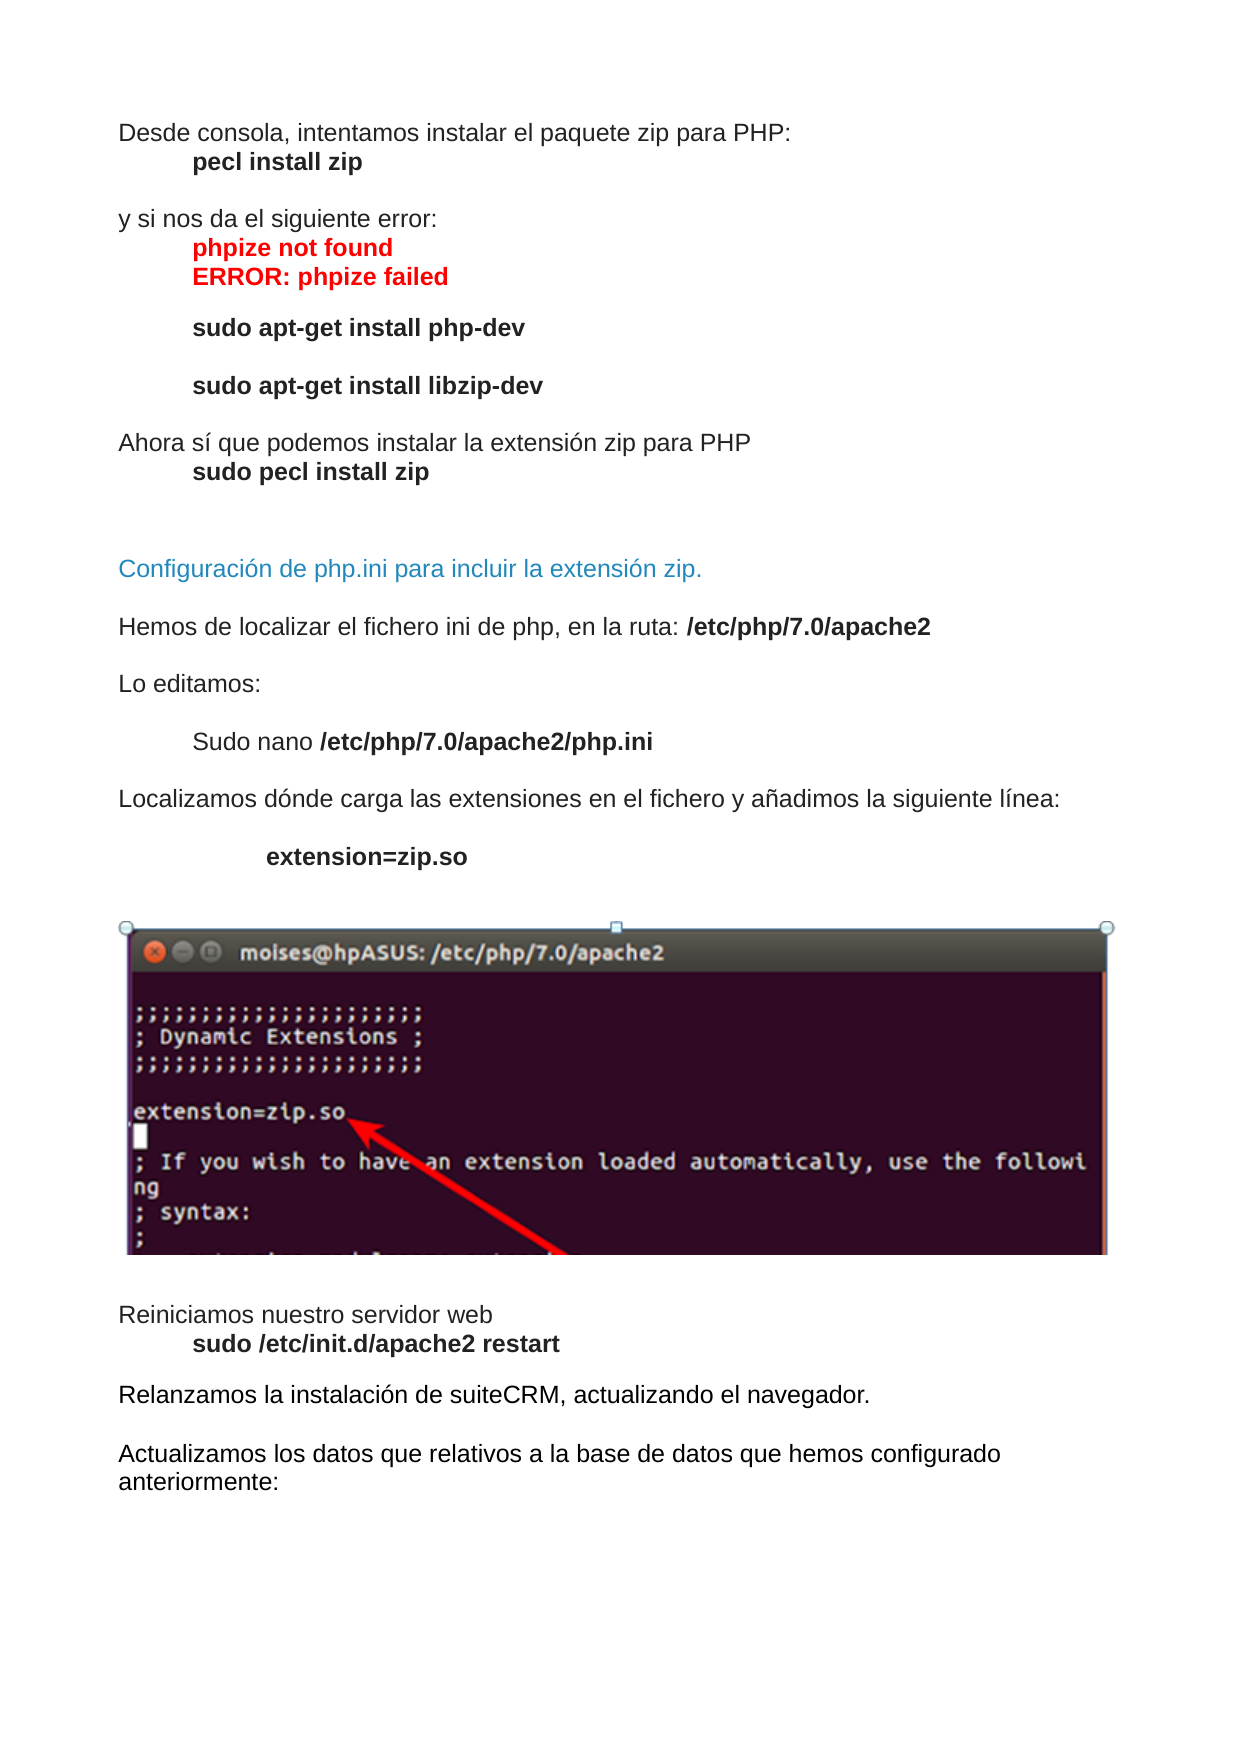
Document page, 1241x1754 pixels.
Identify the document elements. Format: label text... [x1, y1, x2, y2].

text Hemos de localizar el fichero ini de php, en la ruta: /etc/php/7.0/apache2 [118, 611, 1122, 640]
text sudo /etc/init.d/apache2 restart [118, 1329, 1122, 1358]
text sudo apt-get install libzip-dev [192, 371, 1122, 399]
text Localizamos dónde carga las extensiones en el fichero y añadimos la siguiente línea: [118, 784, 1122, 813]
text extension=zip.so [192, 841, 1122, 870]
text Configuración de php.ini para incluir la extensión zip. [118, 554, 1122, 583]
text pecl install zip [118, 147, 1122, 176]
text ERROR: phpize failed [192, 262, 1122, 291]
text sudo pecl install zip [118, 457, 1122, 486]
text Lo editamos: [118, 669, 1122, 698]
text y si nos da el siguiente error: [118, 204, 1122, 233]
text phpize not found [192, 233, 1122, 262]
text Ahora sí que podemos instalar la extensión zip para PHP [118, 428, 1122, 457]
text Desde consola, intentamos instalar el paquete zip para PHP: [118, 118, 1122, 147]
text Reiniciamos nuestro servidor web [118, 1300, 1122, 1329]
text Relanzamos la instalación de suiteCRM, actualizando el navegador. [118, 1380, 1122, 1409]
text Actualizamos los datos que relativos a la base de datos que hemos configurado anteriormente: [118, 1439, 1122, 1496]
text sudo apt-get install php-dev [192, 313, 1122, 342]
text Sudo nano /etc/php/7.0/apache2/php.ini [192, 726, 1122, 755]
